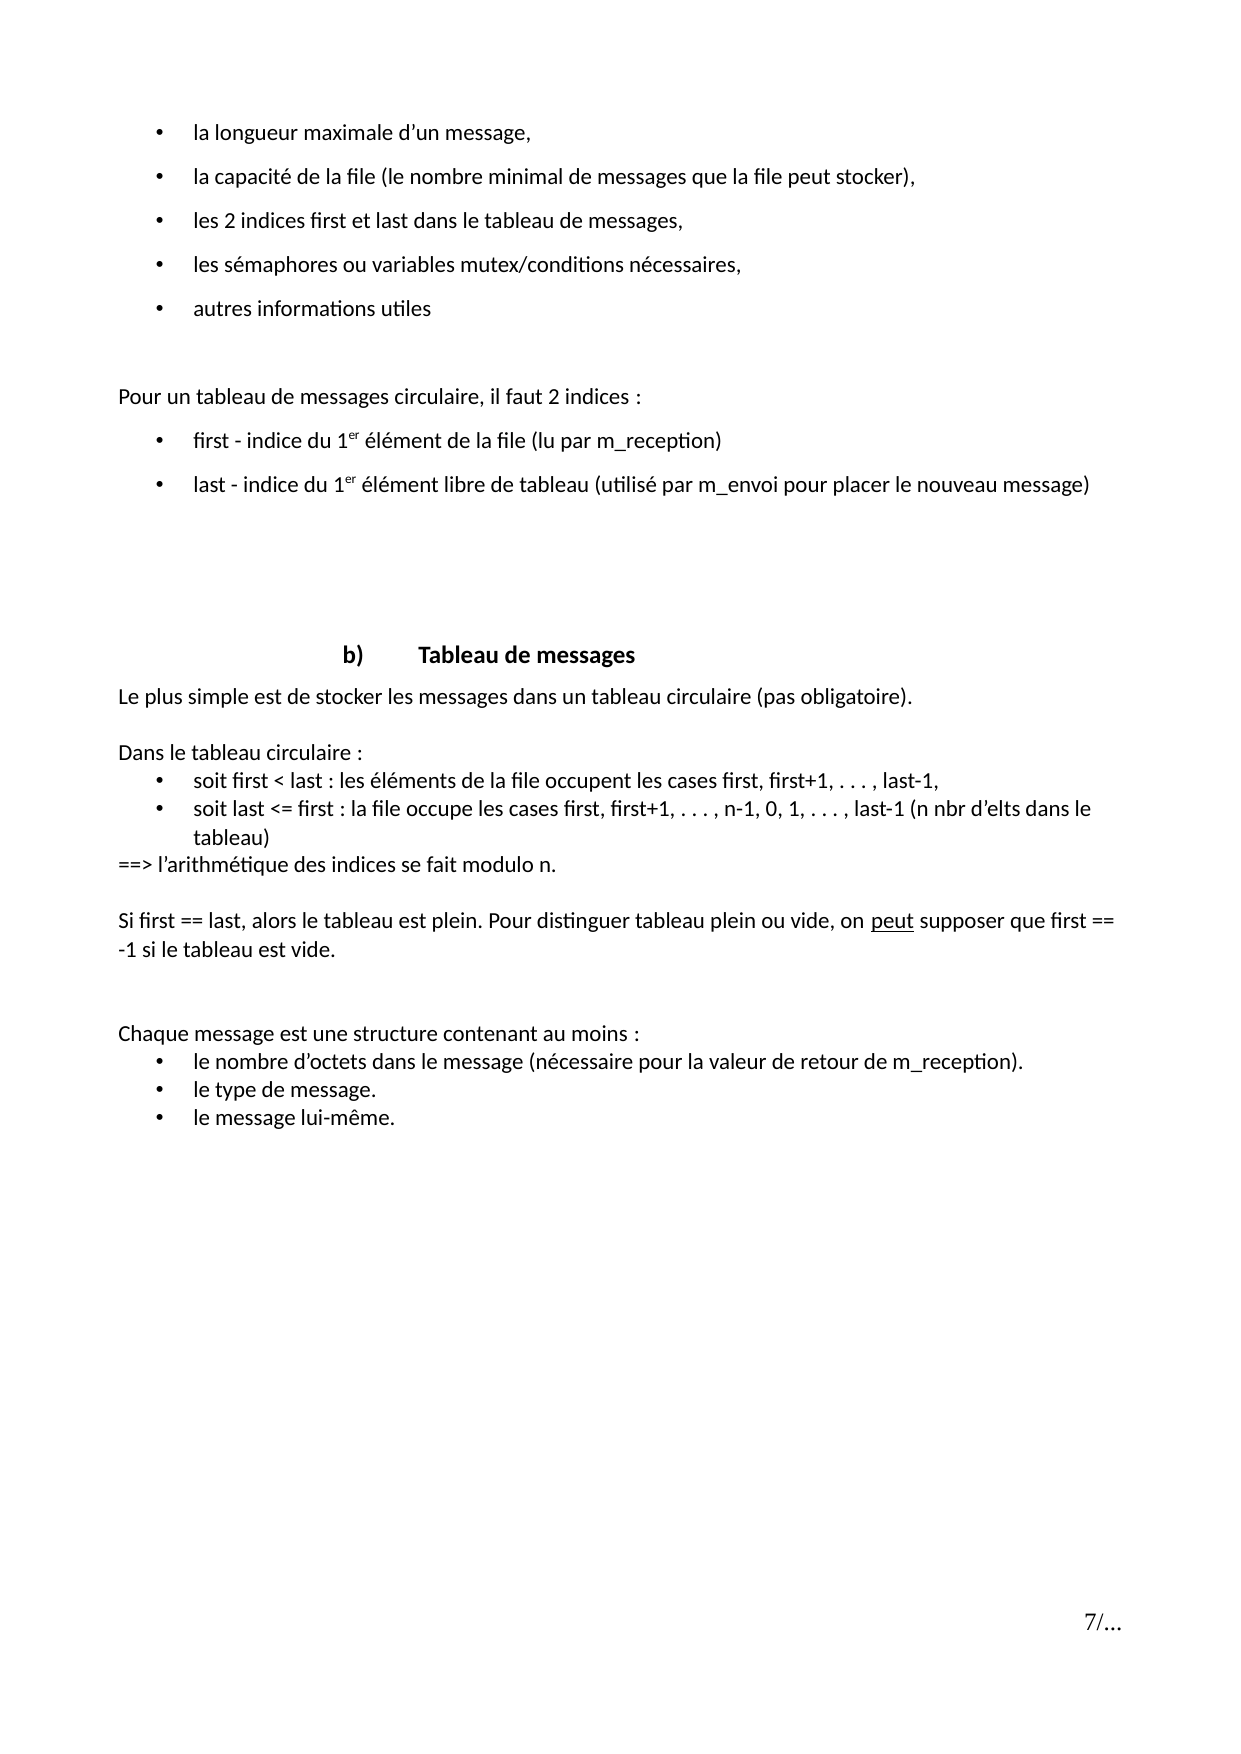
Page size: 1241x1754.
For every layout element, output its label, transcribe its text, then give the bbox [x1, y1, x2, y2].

list la longueur maximale d’un message, [156, 118, 1122, 146]
list la capacité de la file (le nombre minimal de messages que la file peut stocker), [156, 162, 1122, 190]
list le message lui-même. [156, 1103, 1122, 1131]
list soit first < last : les éléments de la file occupent les cases first, first+1, . . . , last-1, [156, 767, 1122, 794]
text ==> l’arithmétique des indices se fait modulo n. [118, 851, 1122, 879]
text Le plus simple est de stocker les messages dans un tableau circulaire (pas obligatoire). [118, 682, 1122, 711]
text Si first == last, alors le tableau est plein. Pour distinguer tableau plein ou vide, on peut supposer que first == -1 si le tableau est vide. [118, 907, 1122, 963]
list autres informations utiles [156, 294, 1122, 322]
text Chaque message est une structure contenant au moins : [118, 1019, 1122, 1047]
list les 2 indices first et last dans le tableau de messages, [156, 206, 1122, 234]
list le nombre d’octets dans le message (nécessaire pour la valeur de retour de m_reception). [156, 1047, 1122, 1075]
list last - indice du 1er élément libre de tableau (utilisé par m_envoi pour placer le nouveau message) [156, 471, 1122, 499]
list first - indice du 1er élément de la file (lu par m_reception) [156, 427, 1122, 454]
list soit last <= first : la file occupe les cases first, first+1, . . . , n-1, 0, 1, . . . , last-1 (n nbr d’elts dans le tableau) [156, 794, 1122, 851]
list les sémaphores ou variables mutex/conditions nécessaires, [156, 250, 1122, 278]
subtitle Tableau de messages [342, 639, 1122, 670]
list le type de message. [156, 1075, 1122, 1103]
text Pour un tableau de messages circulaire, il faut 2 indices : [118, 382, 1122, 411]
text Dans le tableau circulaire : [118, 738, 1122, 767]
